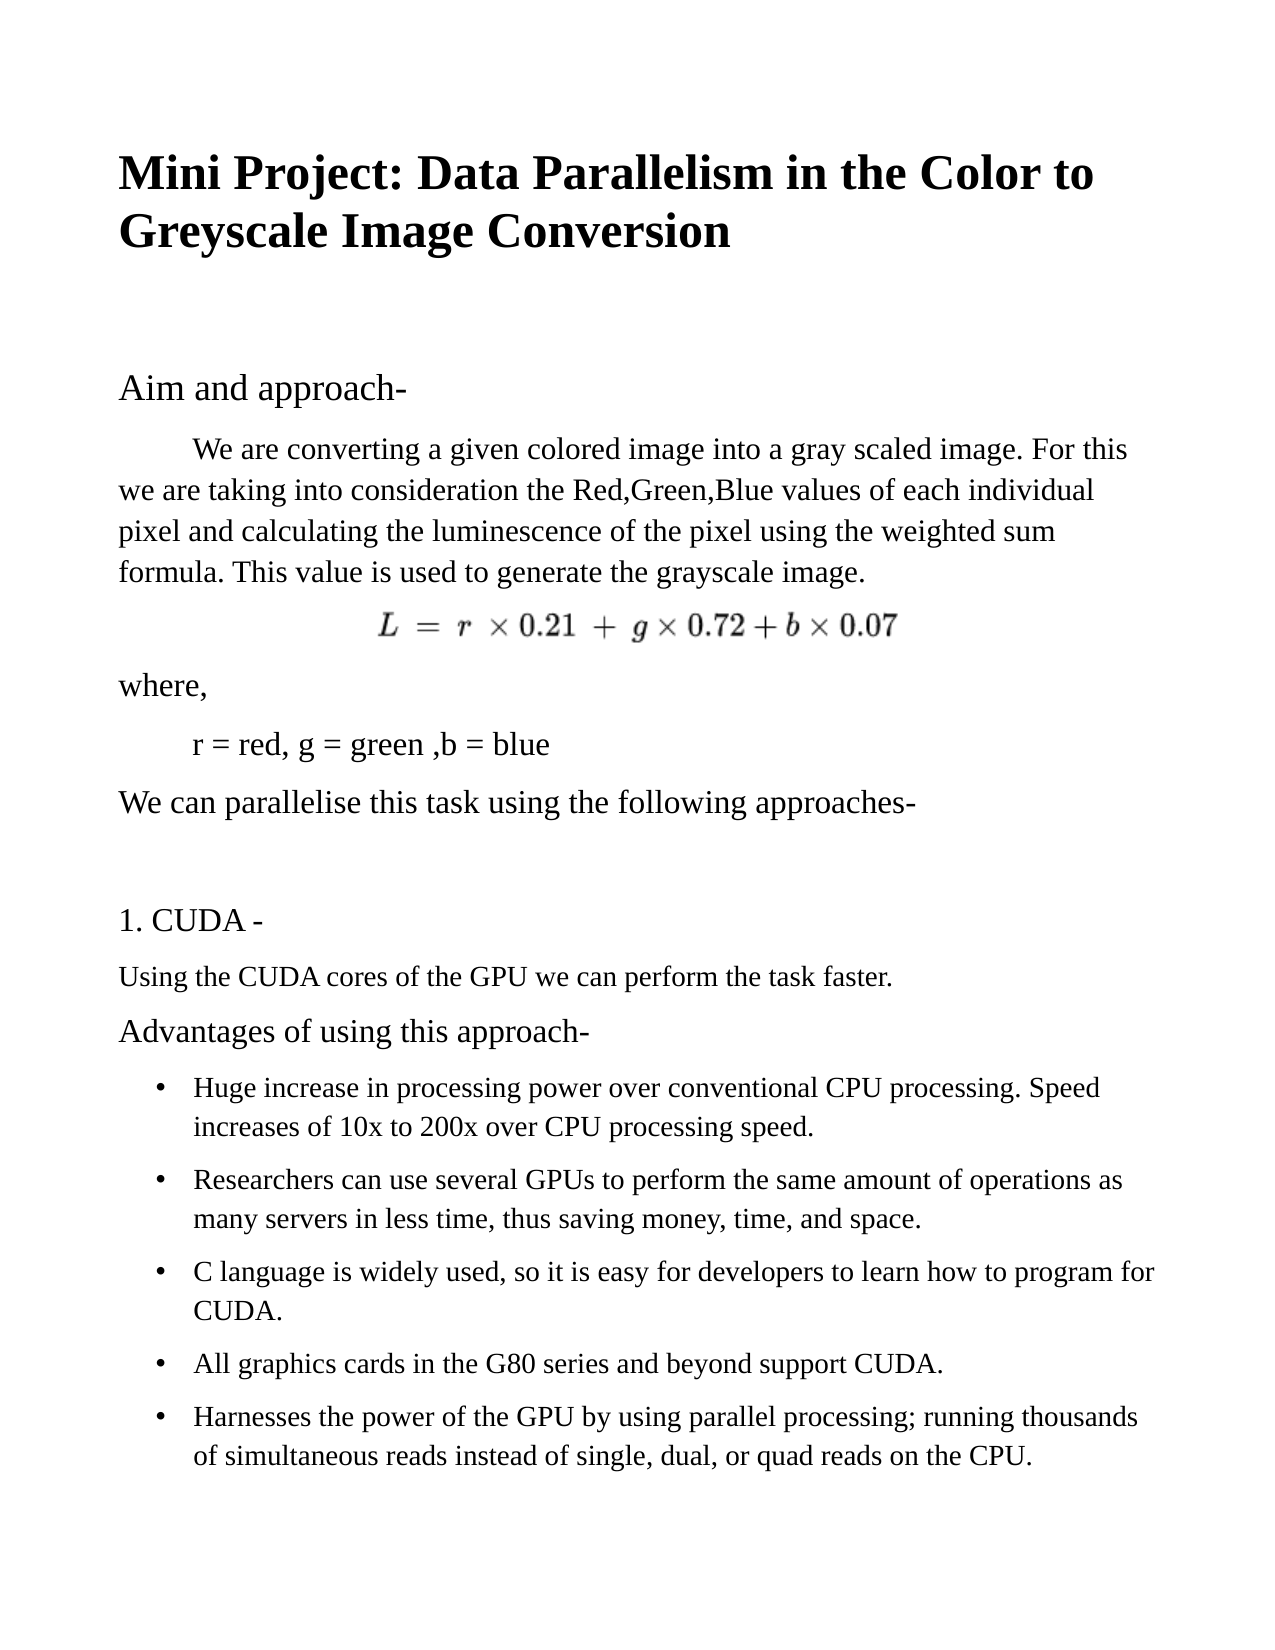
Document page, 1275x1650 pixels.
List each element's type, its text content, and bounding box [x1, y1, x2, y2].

text Advantages of using this approach- [118, 1012, 1157, 1050]
text where, [118, 665, 1157, 704]
text Using the CUDA cores of the GPU we can perform the task faster. [118, 959, 1157, 992]
subtitle Mini Project: Data Parallelism in the Color to Greyscale Image Conversion [118, 143, 1157, 258]
picture [377, 609, 898, 646]
text r = red, g = green ,b = blue [118, 724, 1157, 762]
text Aim and approach- [118, 366, 1157, 409]
list C language is widely used, so it is easy for developers to learn how to program for CUDA. [156, 1254, 1157, 1326]
text We are converting a given colored image into a gray scaled image. For this we are taking into consideration the Red,Green,Blue values of each individual pixel and calculating the luminescence of the pixel using the weighted sum formula. This value is used to generate the grayscale image. [118, 430, 1157, 590]
text We can parallelise this task using the following approaches- [118, 783, 1157, 821]
text 1. CUDA - [118, 900, 1157, 938]
list All graphics cards in the G80 series and beyond support CUDA. [156, 1346, 1157, 1379]
list Researchers can use several GPUs to perform the same amount of operations as many servers in less time, thus saving money, time, and space. [156, 1162, 1157, 1234]
list Huge increase in processing power over conventional CPU processing. Speed increases of 10x to 200x over CPU processing speed. [156, 1070, 1157, 1143]
list Harnesses the power of the GPU by using parallel processing; running thousands of simultaneous reads instead of single, dual, or quad reads on the CPU. [156, 1399, 1157, 1471]
